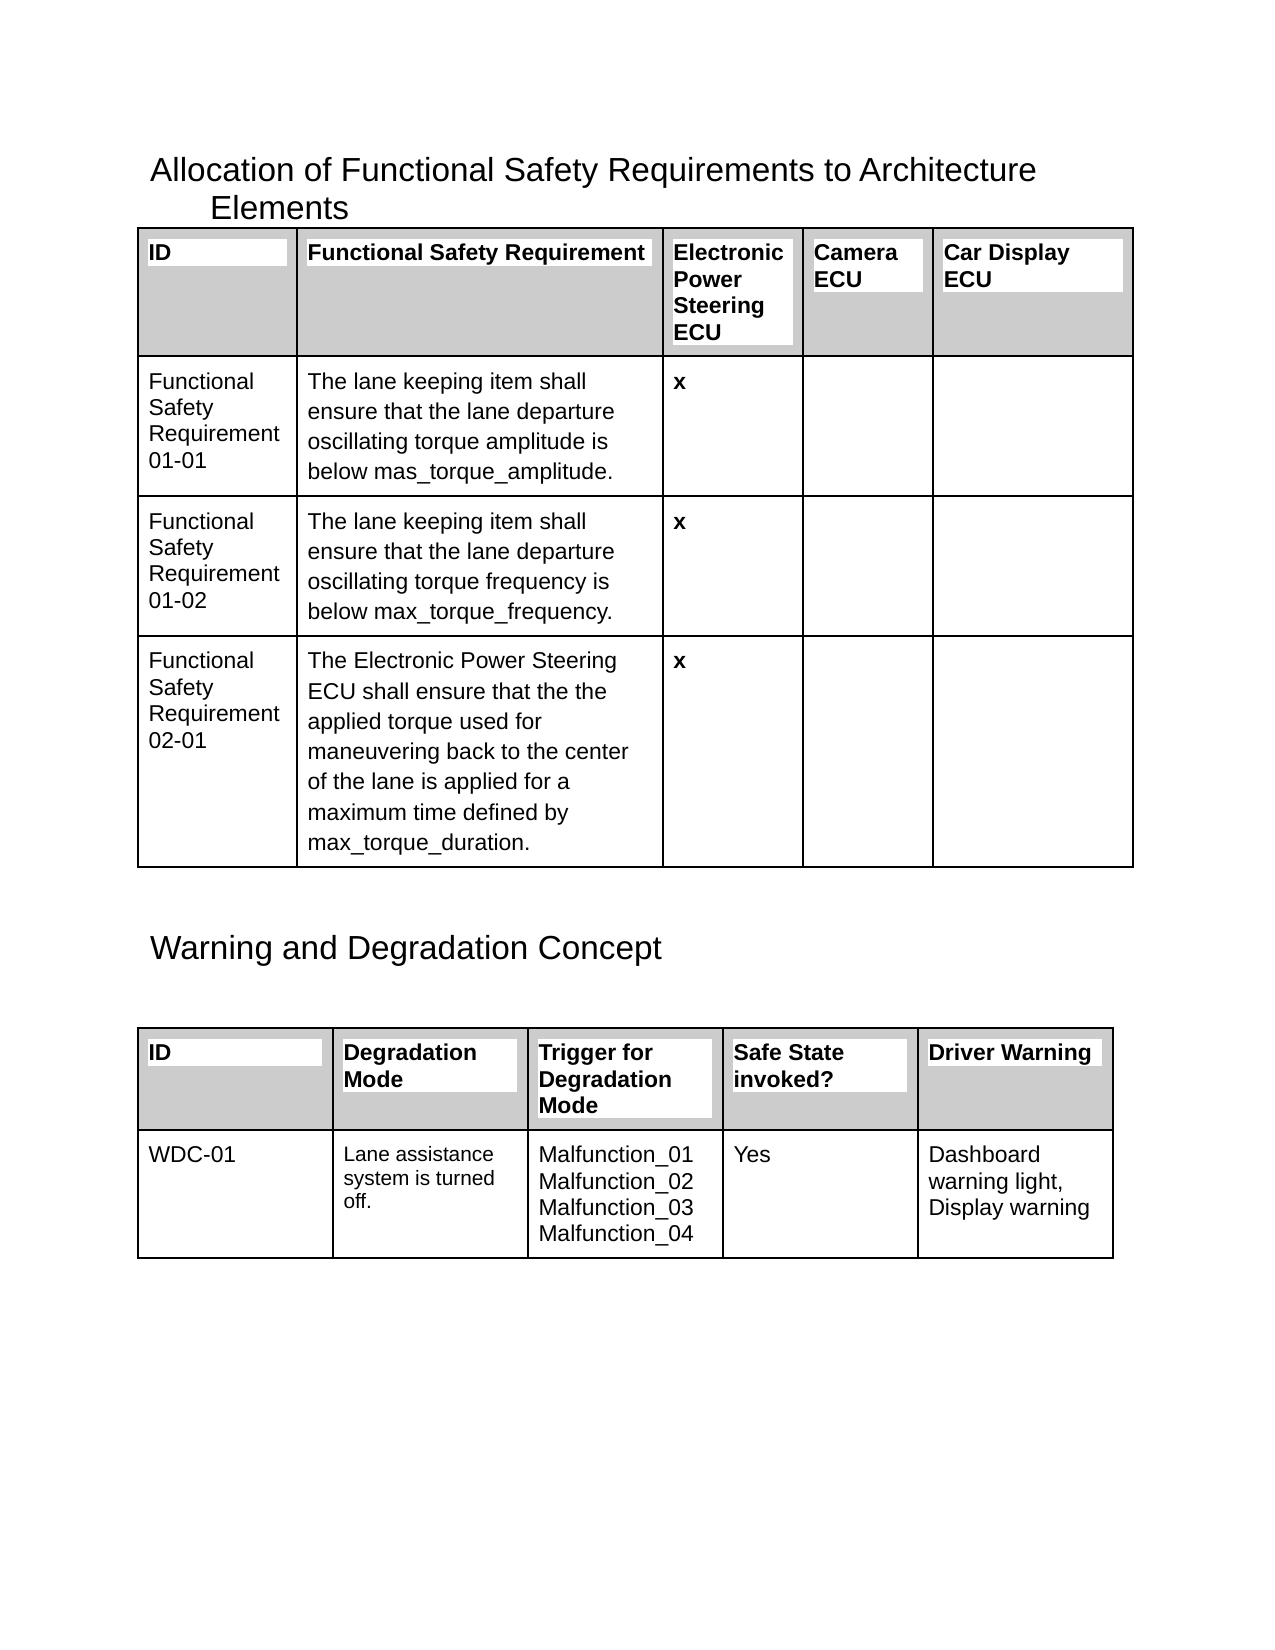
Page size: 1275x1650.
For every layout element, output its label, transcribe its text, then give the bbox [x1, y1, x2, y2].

subtitle Allocation of Functional Safety Requirements to Architecture Elements [150, 150, 1125, 227]
table_cell x [664, 637, 802, 866]
subtitle Warning and Degradation Concept [150, 928, 1125, 966]
table_header Safe State invoked? [724, 1029, 917, 1129]
table_header ID [139, 229, 296, 355]
table_cell Malfunction_01 Malfunction_02 Malfunction_03 Malfunction_04 [529, 1131, 722, 1257]
table_cell [934, 497, 1132, 635]
table_cell [804, 357, 932, 495]
table_cell The lane keeping item shall ensure that the lane departure oscillating torque frequency is below max_torque_frequency. [298, 497, 662, 635]
table_header Driver Warning [919, 1029, 1112, 1129]
table_cell Yes [724, 1131, 917, 1257]
table_header Functional Safety Requirement [298, 229, 662, 355]
table_cell The lane keeping item shall ensure that the lane departure oscillating torque amplitude is below mas_torque_amplitude. [298, 357, 662, 495]
table_cell [934, 637, 1132, 866]
table_cell [804, 637, 932, 866]
table_cell x [664, 497, 802, 635]
table_cell Dashboard warning light, Display warning [919, 1131, 1112, 1257]
table_cell [804, 497, 932, 635]
table_header Electronic Power Steering ECU [664, 229, 802, 355]
table_cell Functional Safety Requirement 01-02 [139, 497, 296, 635]
table_header Trigger for Degradation Mode [529, 1029, 722, 1129]
table_cell x [664, 357, 802, 495]
table_cell Lane assistance system is turned off. [334, 1131, 527, 1257]
table_header ID [139, 1029, 332, 1129]
table_header Degradation Mode [334, 1029, 527, 1129]
table_cell The Electronic Power Steering ECU shall ensure that the the applied torque used for maneuvering back to the center of the lane is applied for a maximum time defined by max_torque_duration. [298, 637, 662, 866]
table_header Camera ECU [804, 229, 932, 355]
table_cell Functional Safety Requirement 02-01 [139, 637, 296, 866]
table_cell [934, 357, 1132, 495]
table_cell Functional Safety Requirement 01-01 [139, 357, 296, 495]
table_cell WDC-01 [139, 1131, 332, 1257]
table_header Car Display ECU [934, 229, 1132, 355]
